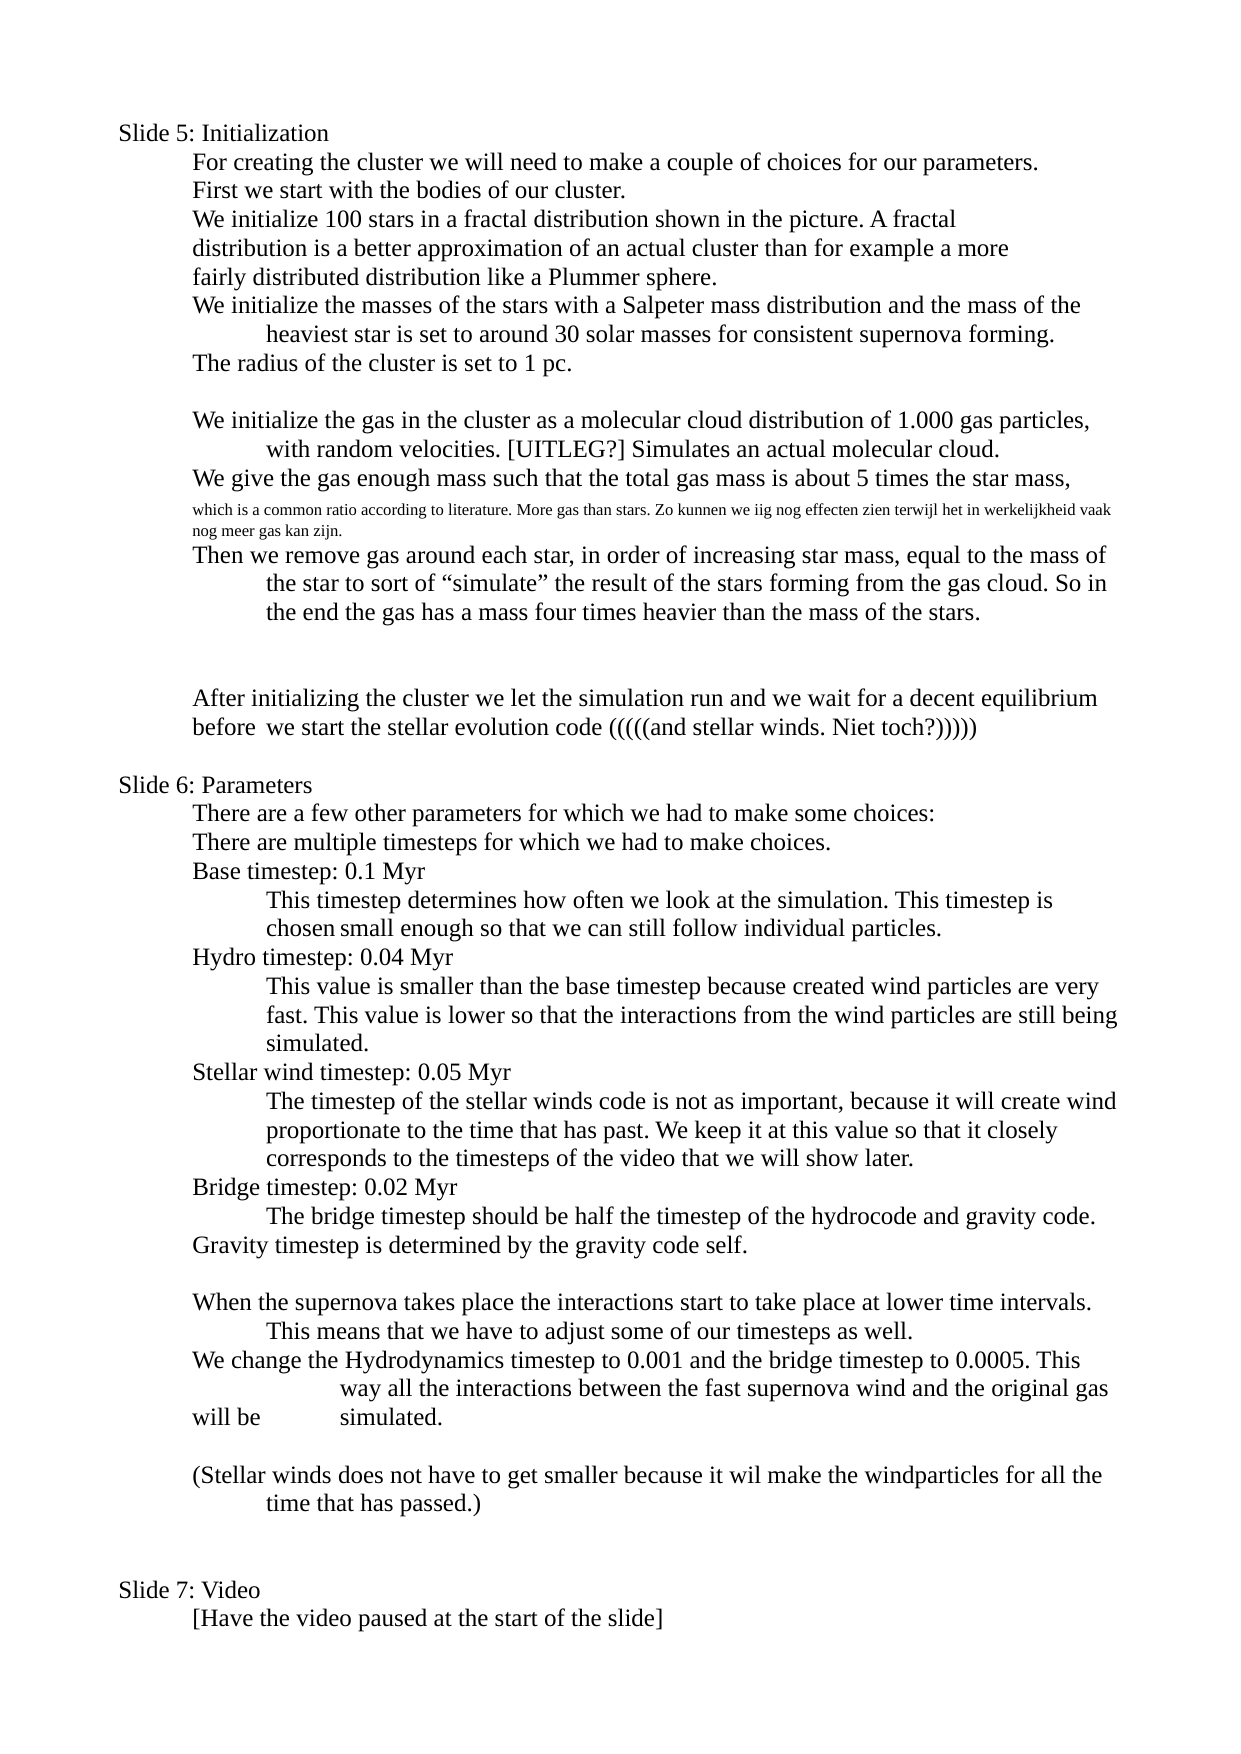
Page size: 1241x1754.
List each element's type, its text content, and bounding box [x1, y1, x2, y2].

text Hydro timestep: 0.04 Myr [118, 942, 1122, 971]
text There are multiple timesteps for which we had to make choices. [118, 827, 1122, 856]
text We initialize 100 stars in a fractal distribution shown in the picture. A fractal distribution is a better approximation of an actual cluster than for example a more fairly distributed distribution like a Plummer sphere. [118, 204, 1122, 291]
text We initialize the masses of the stars with a Salpeter mass distribution and the mass of the heaviest star is set to around 30 solar masses for consistent supernova forming. [118, 291, 1122, 348]
text The bridge timestep should be half the timestep of the hydrocode and gravity code. [118, 1201, 1122, 1230]
text The radius of the cluster is set to 1 pc. [118, 348, 1122, 377]
text Slide 5: Initialization [118, 118, 1122, 147]
text Then we remove gas around each star, in order of increasing star mass, equal to the mass of the star to sort of “simulate” the result of the stars forming from the gas cloud. So in the end the gas has a mass four times heavier than the mass of the stars. [118, 540, 1122, 626]
text There are a few other parameters for which we had to make some choices: [118, 798, 1122, 827]
text The timestep of the stellar winds code is not as important, because it will create wind proportionate to the time that has past. We keep it at this value so that it closely corresponds to the timesteps of the video that we will show later. [118, 1086, 1122, 1172]
text We give the gas enough mass such that the total gas mass is about 5 times the star mass, which is a common ratio according to literature. More gas than stars. Zo kunnen we iig nog effecten zien terwijl het in werkelijkheid vaak nog meer gas kan zijn. [118, 463, 1122, 540]
text We initialize the gas in the cluster as a molecular cloud distribution of 1.000 gas particles, with random velocities. [UITLEG?] Simulates an actual molecular cloud. [118, 406, 1122, 463]
text This value is smaller than the base timestep because created wind particles are very fast. This value is lower so that the interactions from the wind particles are still being simulated. [118, 971, 1122, 1057]
text Stellar wind timestep: 0.05 Myr [118, 1057, 1122, 1086]
text This timestep determines how often we look at the simulation. This timestep is chosen small enough so that we can still follow individual particles. [118, 885, 1122, 942]
text First we start with the bodies of our cluster. [118, 176, 1122, 204]
text For creating the cluster we will need to make a couple of choices for our parameters. [118, 147, 1122, 176]
text Gravity timestep is determined by the gravity code self. [118, 1230, 1122, 1258]
text (Stellar winds does not have to get smaller because it wil make the windparticles for all the time that has passed.) [118, 1460, 1122, 1517]
text After initializing the cluster we let the simulation run and we wait for a decent equilibrium before we start the stellar evolution code (((((and stellar winds. Niet toch?))))) [118, 683, 1122, 741]
text Slide 7: Video [118, 1575, 1122, 1603]
text When the supernova takes place the interactions start to take place at lower time intervals. This means that we have to adjust some of our timesteps as well. [118, 1287, 1122, 1345]
text Base timestep: 0.1 Myr [118, 856, 1122, 885]
text Bridge timestep: 0.02 Myr [118, 1172, 1122, 1201]
text Slide 6: Parameters [118, 770, 1122, 798]
text We change the Hydrodynamics timestep to 0.001 and the bridge timestep to 0.0005. This way all the interactions between the fast supernova wind and the original gas will be simulated. [192, 1345, 1122, 1431]
text [Have the video paused at the start of the slide] [118, 1603, 1122, 1632]
